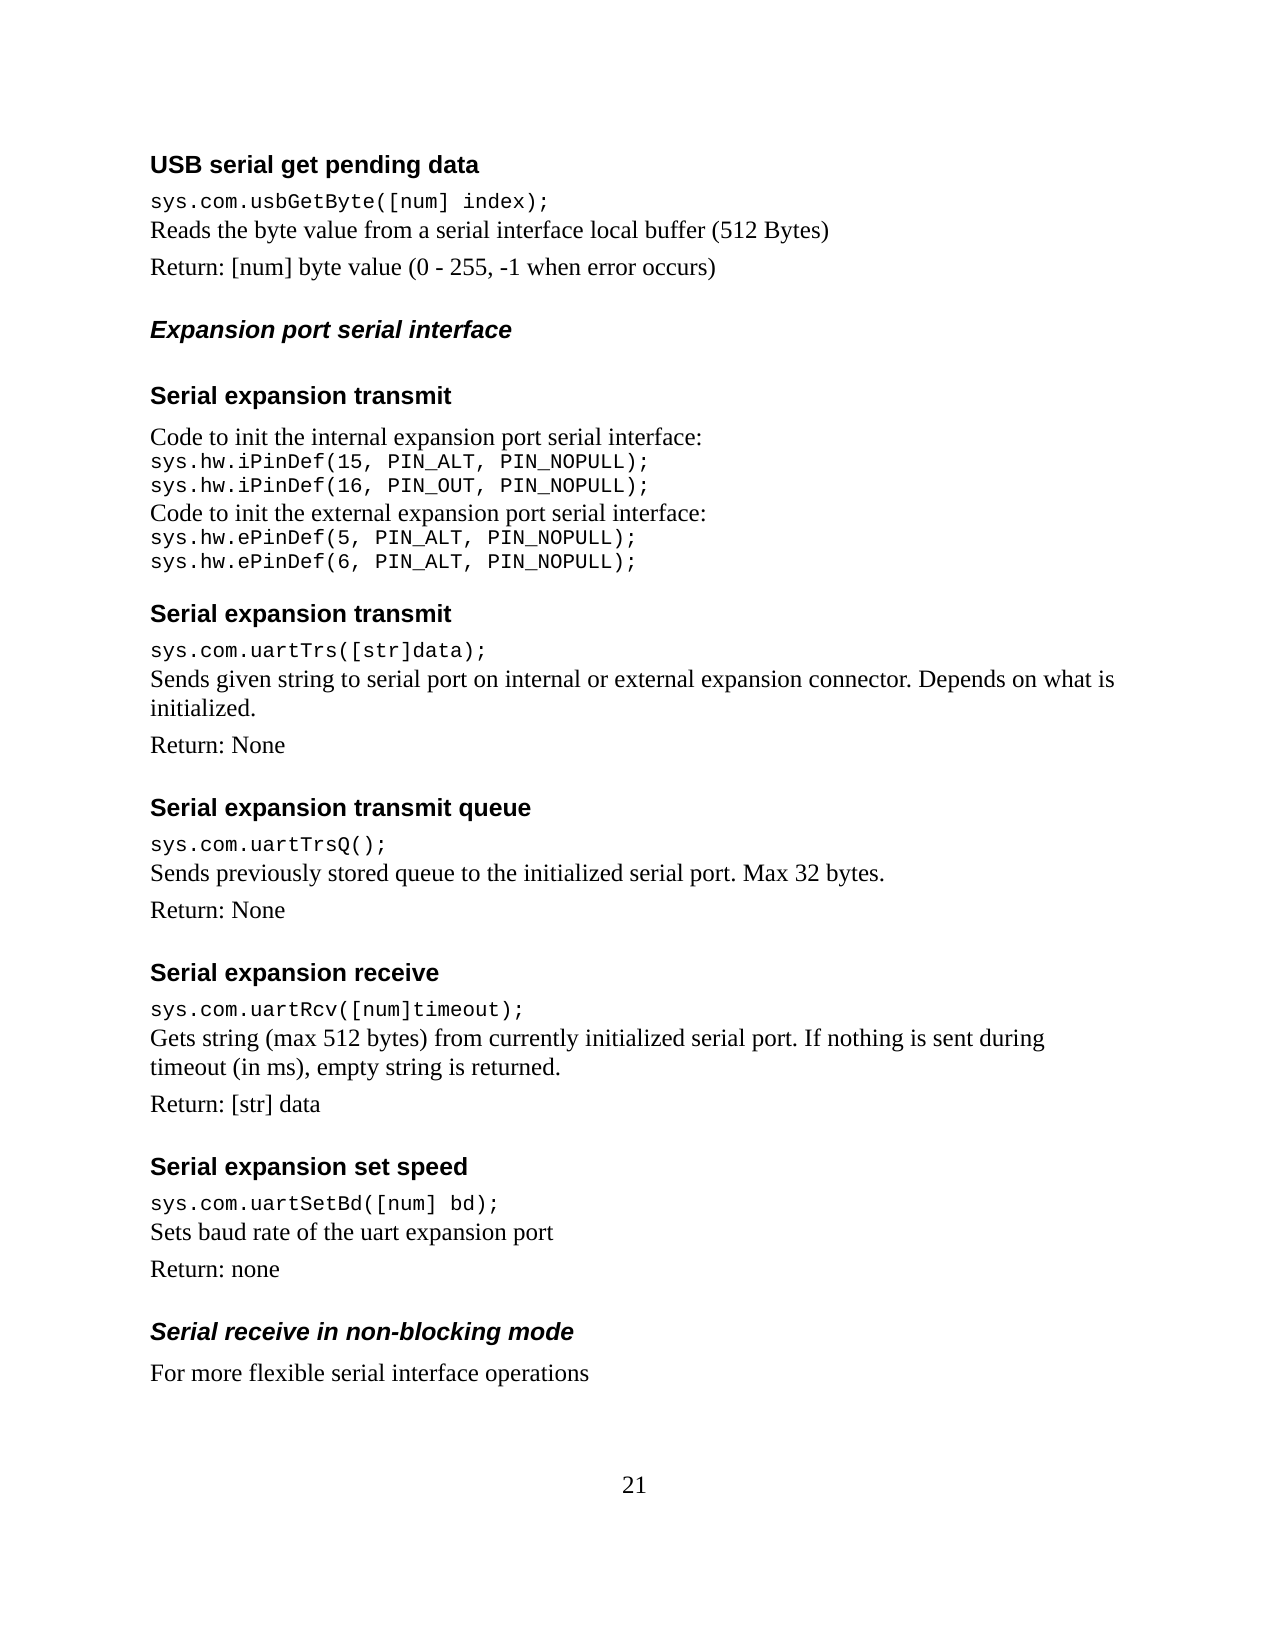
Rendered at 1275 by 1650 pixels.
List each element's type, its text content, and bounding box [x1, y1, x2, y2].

text sys.com.uartTrsQ(); [150, 834, 1125, 858]
text Return: none [150, 1254, 1125, 1283]
subtitle Serial expansion receive [150, 958, 1125, 987]
text sys.com.uartSetBd([num] bd); [150, 1193, 1125, 1217]
subtitle Serial expansion transmit [150, 381, 1125, 410]
text sys.com.uartTrs([str]data); [150, 640, 1125, 664]
text sys.hw.iPinDef(16, PIN_OUT, PIN_NOPULL); [150, 474, 1125, 498]
text For more flexible serial interface operations [150, 1358, 1125, 1387]
text Sends given string to serial port on internal or external expansion connector. Depends on what is initialized. [150, 664, 1125, 721]
text sys.hw.ePinDef(6, PIN_ALT, PIN_NOPULL); [150, 551, 1125, 574]
text sys.com.usbGetByte([num] index); [150, 191, 1125, 215]
text sys.hw.ePinDef(5, PIN_ALT, PIN_NOPULL); [150, 527, 1125, 551]
text Return: [str] data [150, 1089, 1125, 1118]
text Return: None [150, 896, 1125, 924]
text sys.hw.iPinDef(15, PIN_ALT, PIN_NOPULL); [150, 451, 1125, 474]
text Return: [num] byte value (0 - 255, -1 when error occurs) [150, 252, 1125, 281]
text Sets baud rate of the uart expansion port [150, 1217, 1125, 1246]
subtitle USB serial get pending data [150, 150, 1125, 178]
text Sends previously stored queue to the initialized serial port. Max 32 bytes. [150, 858, 1125, 887]
subtitle Expansion port serial interface [150, 315, 1125, 344]
subtitle Serial expansion transmit [150, 599, 1125, 628]
text Reads the byte value from a serial interface local buffer (512 Bytes) [150, 215, 1125, 243]
subtitle Serial expansion set speed [150, 1152, 1125, 1181]
subtitle Serial receive in non-blocking mode [150, 1317, 1125, 1346]
text sys.com.uartRcv([num]timeout); [150, 999, 1125, 1023]
subtitle Serial expansion transmit queue [150, 793, 1125, 822]
text Return: None [150, 730, 1125, 759]
text Code to init the external expansion port serial interface: [150, 498, 1125, 527]
text Gets string (max 512 bytes) from currently initialized serial port. If nothing is sent during timeout (in ms), empty string is returned. [150, 1023, 1125, 1080]
text Code to init the internal expansion port serial interface: [150, 422, 1125, 451]
